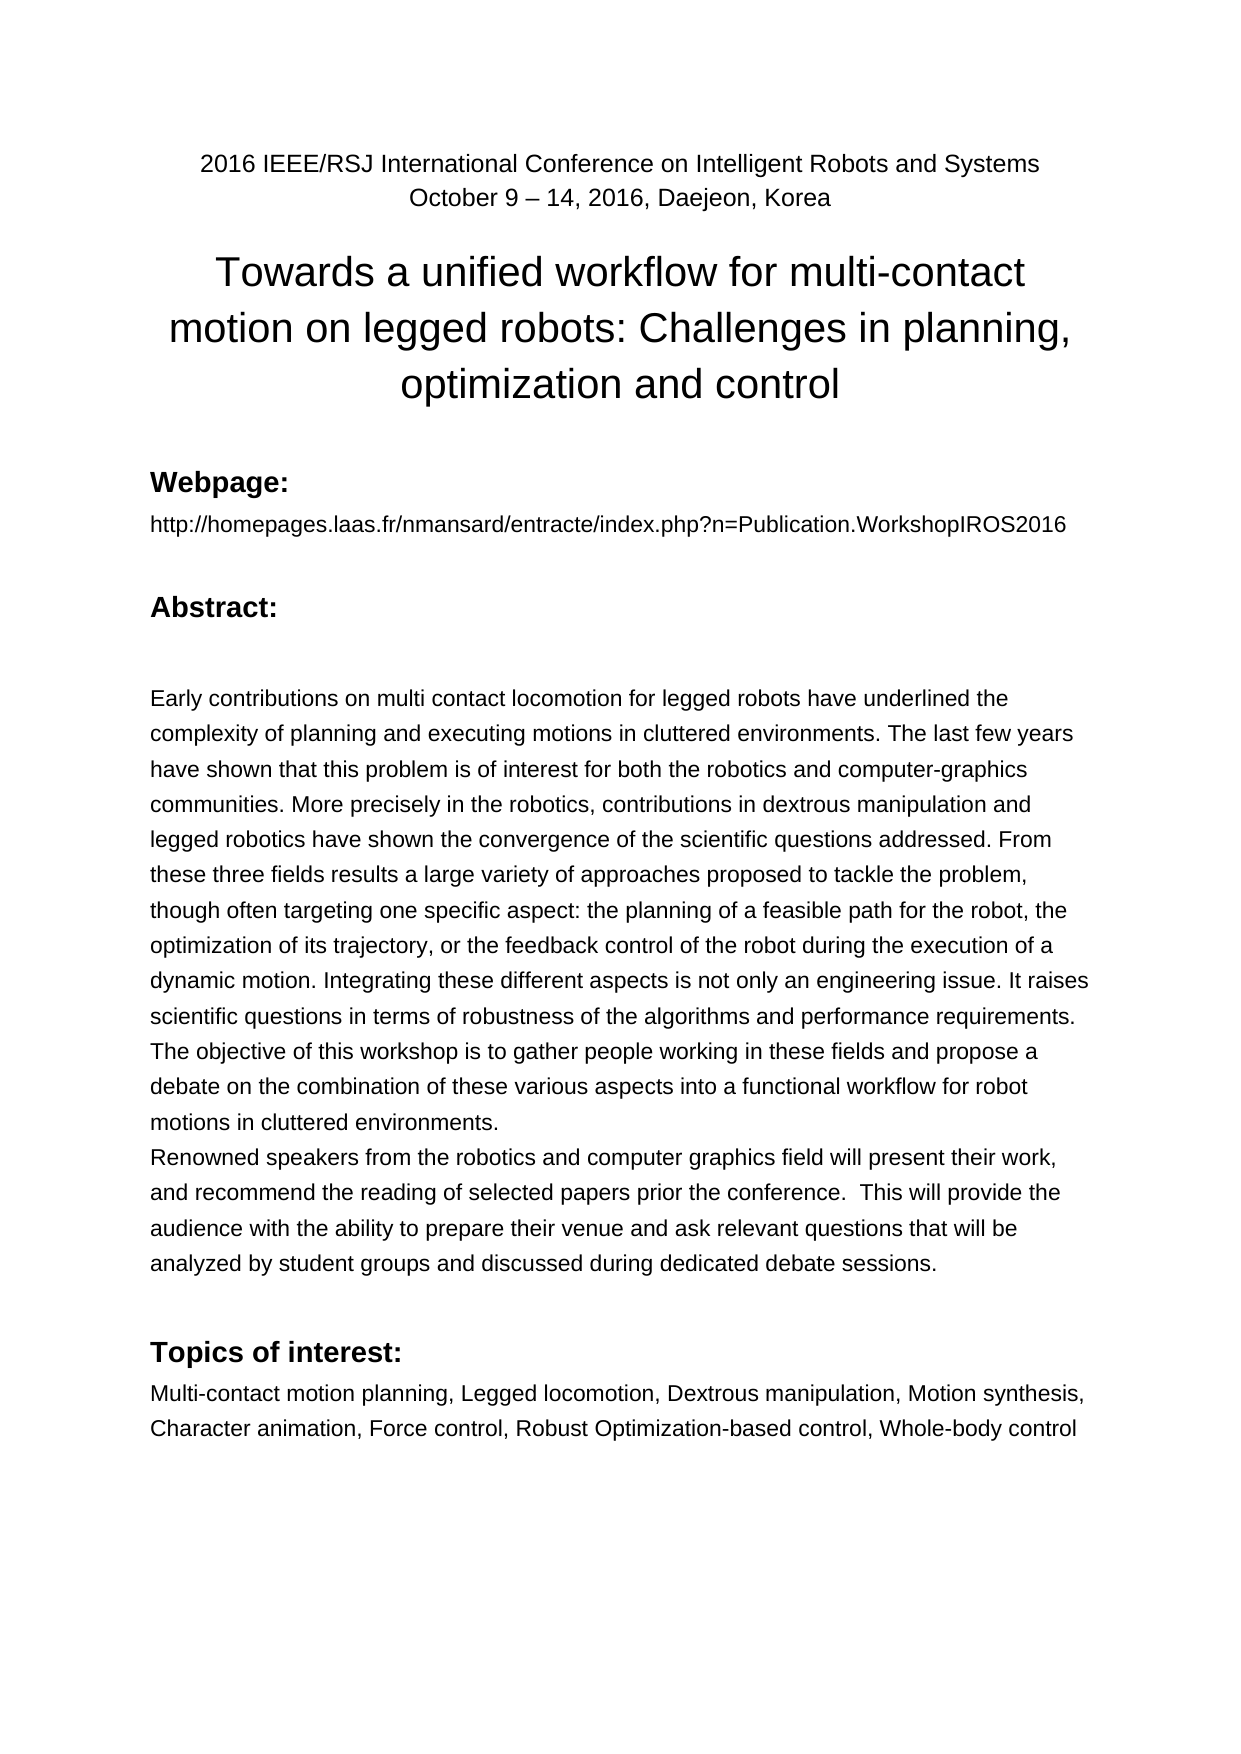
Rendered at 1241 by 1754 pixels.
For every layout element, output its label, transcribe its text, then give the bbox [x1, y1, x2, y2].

text Early contributions on multi contact locomotion for legged robots have underlined the complexity of planning and executing motions in cluttered environments. The last few years have shown that this problem is of interest for both the robotics and computer-graphics communities. More precisely in the robotics, contributions in dextrous manipulation and legged robotics have shown the convergence of the scientific questions addressed. From these three fields results a large variety of approaches proposed to tackle the problem, though often targeting one specific aspect: the planning of a feasible path for the robot, the optimization of its trajectory, or the feedback control of the robot during the execution of a dynamic motion. Integrating these different aspects is not only an engineering issue. It raises scientific questions in terms of robustness of the algorithms and performance requirements. The objective of this workshop is to gather people working in these fields and propose a debate on the combination of these various aspects into a functional workflow for robot motions in cluttered environments. Renowned speakers from the robotics and computer graphics field will present their work, and recommend the reading of selected papers prior the conference. This will provide the audience with the ability to prepare their venue and ask relevant questions that will be analyzed by student groups and discussed during dedicated debate sessions. [150, 686, 1091, 1276]
subtitle Webpage: [150, 466, 1091, 499]
text http://homepages.laas.fr/nmansard/entracte/index.php?n=Publication.WorkshopIROS2016 [150, 511, 1091, 537]
text October 9 – 14, 2016, Daejeon, Korea [150, 183, 1091, 211]
text 2016 IEEE/RSJ International Conference on Intelligent Robots and Systems [150, 150, 1091, 178]
text Topics of interest: [150, 1336, 1091, 1368]
text Multi-contact motion planning, Legged locomotion, Dextrous manipulation, Motion synthesis, Character animation, Force control, Robust Optimization-based control, Whole-body control [150, 1381, 1091, 1442]
subtitle Abstract: [150, 591, 1091, 623]
text Towards a unified workflow for multi-contact motion on legged robots: Challenges in planning, optimization and control [150, 249, 1091, 407]
